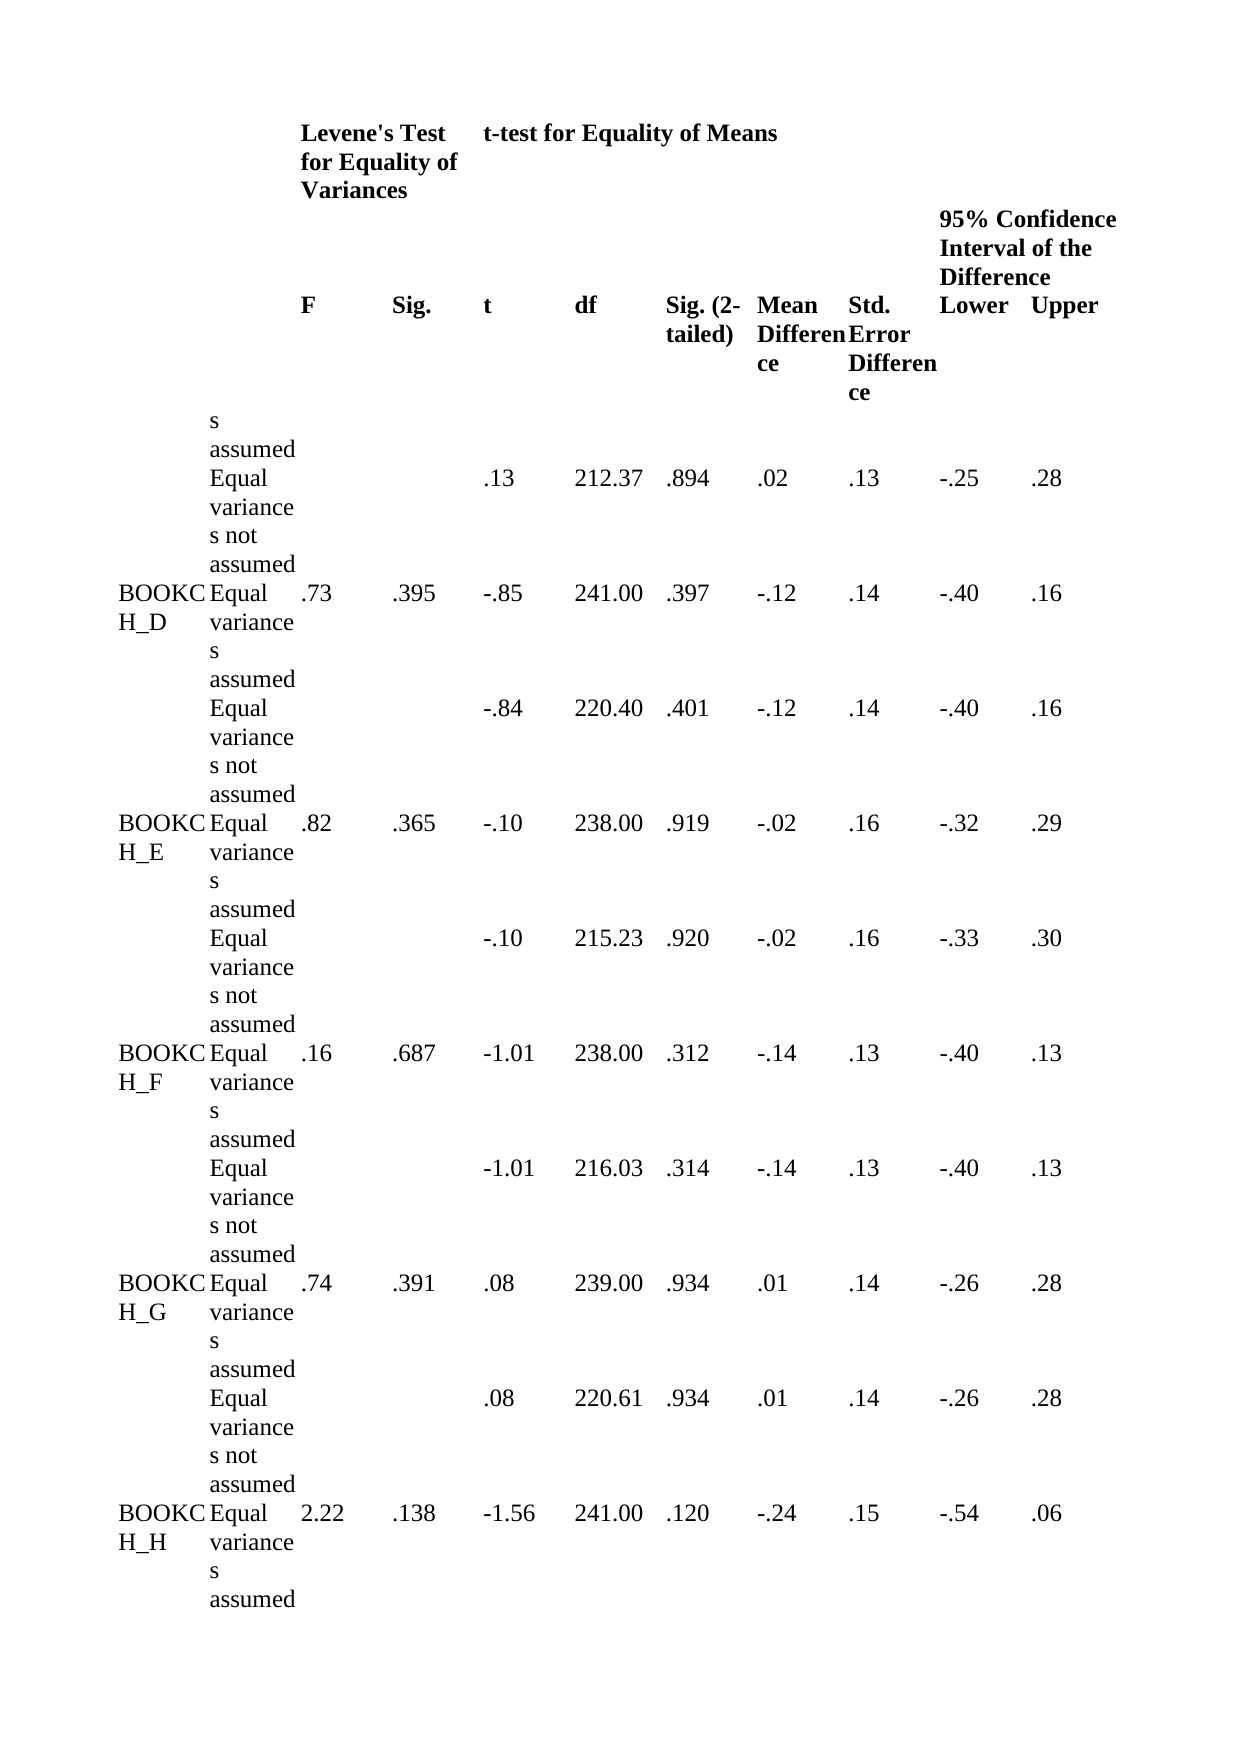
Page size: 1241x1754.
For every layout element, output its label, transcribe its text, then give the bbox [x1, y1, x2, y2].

table_cell Equal variances assumed [209, 1211, 301, 1326]
table_cell .13 [848, 1096, 939, 1211]
table_cell -.24 [757, 1441, 848, 1556]
table_cell .401 [666, 636, 757, 751]
table_cell [483, 1556, 574, 1613]
table_cell .73 [301, 521, 392, 636]
table_cell 2.22 [301, 1441, 392, 1556]
table_cell .28 [1031, 1211, 1122, 1326]
table_cell 220.40 [574, 636, 666, 751]
table_header Levene's Test for Equality of Variances [301, 118, 483, 204]
table_cell -.40 [939, 981, 1031, 1096]
table_header t-test for Equality of Means [483, 118, 1122, 204]
table_cell [301, 1326, 392, 1441]
table_cell 220.61 [574, 1326, 666, 1441]
table_cell Equal variances not assumed [209, 1096, 301, 1211]
table_cell Sig. [392, 291, 483, 406]
table_cell .919 [666, 751, 757, 866]
table_cell Lower [939, 291, 1031, 406]
table_cell -.10 [483, 866, 574, 981]
table_cell Std. Error Difference [848, 291, 939, 406]
table_cell 215.23 [574, 866, 666, 981]
table_cell Upper [1031, 291, 1122, 406]
table_cell .29 [1031, 751, 1122, 866]
table_cell -.54 [939, 1441, 1031, 1556]
table_cell .365 [392, 751, 483, 866]
table_cell [574, 1556, 666, 1613]
table_cell [118, 866, 209, 981]
table_cell .16 [1031, 636, 1122, 751]
table_cell Equal variances assumed [209, 981, 301, 1096]
table_cell [209, 291, 301, 406]
table_cell .16 [301, 981, 392, 1096]
table_cell 216.03 [574, 1096, 666, 1211]
table_cell -.12 [757, 521, 848, 636]
table_cell .28 [1031, 406, 1122, 521]
table_cell -.12 [757, 636, 848, 751]
table_cell .16 [848, 866, 939, 981]
table_cell 95% Confidence Interval of the Difference [939, 204, 1122, 291]
table_cell t [483, 291, 574, 406]
table_cell [757, 204, 848, 291]
table_cell .391 [392, 1211, 483, 1326]
table_cell [392, 406, 483, 521]
table_cell Equal variances not assumed [209, 1326, 301, 1441]
table_cell .01 [757, 1326, 848, 1441]
table_cell .934 [666, 1211, 757, 1326]
table_cell [848, 1556, 939, 1613]
table_cell .08 [483, 1326, 574, 1441]
table_cell -.40 [939, 1096, 1031, 1211]
table_cell [301, 1096, 392, 1211]
table_cell BOOKCH_H [118, 1441, 209, 1556]
table_cell [209, 204, 301, 291]
table_cell -1.01 [483, 981, 574, 1096]
table_cell -1.01 [483, 1096, 574, 1211]
table_cell -.84 [483, 636, 574, 751]
table_cell [301, 406, 392, 521]
table_header [118, 118, 209, 204]
table_cell Equal variances not assumed [209, 406, 301, 521]
table_cell [118, 1326, 209, 1441]
table_cell -.40 [939, 521, 1031, 636]
table_cell -.32 [939, 751, 1031, 866]
table_cell -.26 [939, 1211, 1031, 1326]
table_cell .14 [848, 1326, 939, 1441]
table_cell .15 [848, 1441, 939, 1556]
table_cell .314 [666, 1096, 757, 1211]
table_cell Equal variances not assumed [209, 866, 301, 981]
table_cell df [574, 291, 666, 406]
table_cell .687 [392, 981, 483, 1096]
table_cell BOOKCH_D [118, 521, 209, 636]
table_cell -.10 [483, 751, 574, 866]
table_cell [848, 204, 939, 291]
table_cell .30 [1031, 866, 1122, 981]
table_cell .14 [848, 521, 939, 636]
table_cell -.14 [757, 981, 848, 1096]
table_cell .894 [666, 406, 757, 521]
table_header [209, 118, 301, 204]
table_cell 239.00 [574, 1211, 666, 1326]
table_cell .14 [848, 1211, 939, 1326]
table_cell .138 [392, 1441, 483, 1556]
table_cell [301, 866, 392, 981]
table_cell Equal variances assumed [209, 1441, 301, 1556]
table_cell Equal variances not assumed [209, 1556, 301, 1613]
table_cell 238.00 [574, 751, 666, 866]
table_cell 241.00 [574, 521, 666, 636]
table_cell [118, 636, 209, 751]
table_cell [392, 204, 483, 291]
table_cell .16 [1031, 521, 1122, 636]
table_cell BOOKCH_G [118, 1211, 209, 1326]
table_cell -1.56 [483, 1441, 574, 1556]
table_cell .13 [848, 406, 939, 521]
table_cell -.25 [939, 406, 1031, 521]
table_cell Equal variances not assumed [209, 636, 301, 751]
table_cell BOOKCH_F [118, 981, 209, 1096]
table_cell F [301, 291, 392, 406]
table_cell [301, 636, 392, 751]
table_cell [757, 1556, 848, 1613]
table_cell BOOKCH_E [118, 751, 209, 866]
table_cell Equal variances assumed [209, 521, 301, 636]
table_cell .13 [1031, 1096, 1122, 1211]
table_cell .13 [848, 981, 939, 1096]
table_cell [392, 1556, 483, 1613]
table_cell -.85 [483, 521, 574, 636]
table_cell .120 [666, 1441, 757, 1556]
table_cell -.26 [939, 1326, 1031, 1441]
table_cell .14 [848, 636, 939, 751]
table_cell .13 [483, 406, 574, 521]
table_cell [118, 406, 209, 521]
table_cell .01 [757, 1211, 848, 1326]
table_cell [301, 1556, 392, 1613]
table_cell .28 [1031, 1326, 1122, 1441]
table_cell .13 [1031, 981, 1122, 1096]
table_cell -.40 [939, 636, 1031, 751]
table_cell .312 [666, 981, 757, 1096]
table_cell Sig. (2-tailed) [666, 291, 757, 406]
table_cell Equal variances assumed [209, 751, 301, 866]
table_cell .74 [301, 1211, 392, 1326]
table_cell [392, 866, 483, 981]
table_cell [118, 204, 209, 291]
table_cell .395 [392, 521, 483, 636]
table_cell [118, 1556, 209, 1613]
table_cell -.14 [757, 1096, 848, 1211]
table_cell .920 [666, 866, 757, 981]
table_cell -.02 [757, 866, 848, 981]
table_cell [392, 1326, 483, 1441]
table_cell [939, 1556, 1031, 1613]
table_cell -.33 [939, 866, 1031, 981]
table_cell .08 [483, 1211, 574, 1326]
table_cell [392, 1096, 483, 1211]
table_cell .934 [666, 1326, 757, 1441]
table_cell [666, 204, 757, 291]
table_cell 238.00 [574, 981, 666, 1096]
table_cell [1031, 1556, 1122, 1613]
table_cell .397 [666, 521, 757, 636]
table_cell [574, 204, 666, 291]
table_cell .16 [848, 751, 939, 866]
table_cell [301, 204, 392, 291]
table_cell [483, 204, 574, 291]
table_cell -.02 [757, 751, 848, 866]
table_cell [666, 1556, 757, 1613]
table_cell 212.37 [574, 406, 666, 521]
table_cell [118, 1096, 209, 1211]
table_cell [118, 291, 209, 406]
table_cell .82 [301, 751, 392, 866]
table_cell Mean Difference [757, 291, 848, 406]
table_cell [392, 636, 483, 751]
table_cell .02 [757, 406, 848, 521]
table_cell 241.00 [574, 1441, 666, 1556]
table_cell .06 [1031, 1441, 1122, 1556]
